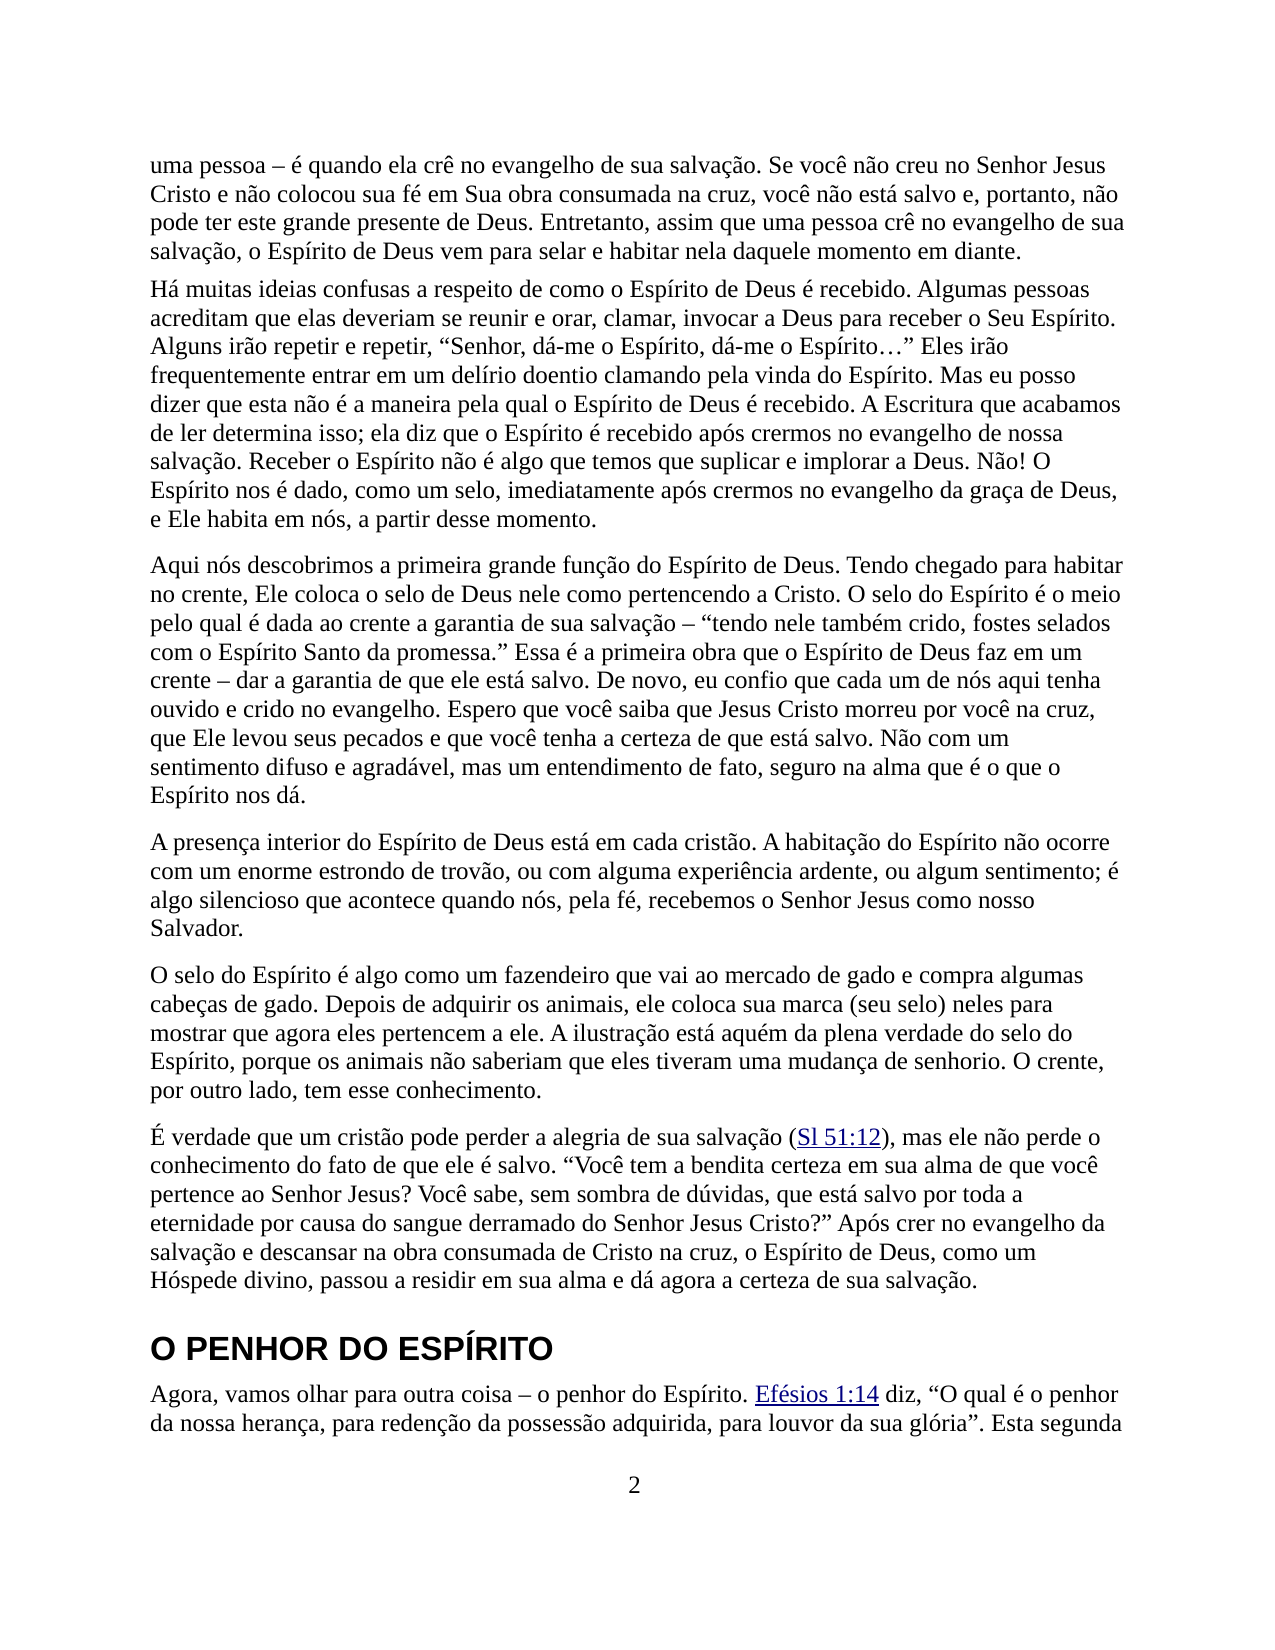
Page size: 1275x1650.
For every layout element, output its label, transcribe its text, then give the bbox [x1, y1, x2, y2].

text A presença interior do Espírito de Deus está em cada cristão. A habitação do Espírito não ocorre com um enorme estrondo de trovão, ou com alguma experiência ardente, ou algum sentimento; é algo silencioso que acontece quando nós, pela fé, recebemos o Senhor Jesus como nosso Salvador. [150, 827, 1125, 942]
text Agora, vamos olhar para outra coisa – o penhor do Espírito. Efésios 1:14 diz, “O qual é o penhor da nossa herança, para redenção da possessão adquirida, para louvor da sua glória”. Esta segunda [150, 1379, 1125, 1437]
text O selo do Espírito é algo como um fazendeiro que vai ao mercado de gado e compra algumas cabeças de gado. Depois de adquirir os animais, ele coloca sua marca (seu selo) neles para mostrar que agora eles pertencem a ele. A ilustração está aquém da plena verdade do selo do Espírito, porque os animais não saberiam que eles tiveram uma mudança de senhorio. O crente, por outro lado, tem esse conhecimento. [150, 960, 1125, 1104]
subtitle O PENHOR DO ESPÍRITO [150, 1328, 1125, 1367]
text uma pessoa – é quando ela crê no evangelho de sua salvação. Se você não creu no Senhor Jesus Cristo e não colocou sua fé em Sua obra consumada na cruz, você não está salvo e, portanto, não pode ter este grande presente de Deus. Entretanto, assim que uma pessoa crê no evangelho de sua salvação, o Espírito de Deus vem para selar e habitar nela daquele momento em diante. [150, 150, 1125, 265]
text Aqui nós descobrimos a primeira grande função do Espírito de Deus. Tendo chegado para habitar no crente, Ele coloca o selo de Deus nele como pertencendo a Cristo. O selo do Espírito é o meio pelo qual é dada ao crente a garantia de sua salvação – “tendo nele também crido, fostes selados com o Espírito Santo da promessa.” Essa é a primeira obra que o Espírito de Deus faz em um crente – dar a garantia de que ele está salvo. De novo, eu confio que cada um de nós aqui tenha ouvido e crido no evangelho. Espero que você saiba que Jesus Cristo morreu por você na cruz, que Ele levou seus pecados e que você tenha a certeza de que está salvo. Não com um sentimento difuso e agradável, mas um entendimento de fato, seguro na alma que é o que o Espírito nos dá. [150, 551, 1125, 809]
text Há muitas ideias confusas a respeito de como o Espírito de Deus é recebido. Algumas pessoas acreditam que elas deveriam se reunir e orar, clamar, invocar a Deus para receber o Seu Espírito. Alguns irão repetir e repetir, “Senhor, dá-me o Espírito, dá-me o Espírito…” Eles irão frequentemente entrar em um delírio doentio clamando pela vinda do Espírito. Mas eu posso dizer que esta não é a maneira pela qual o Espírito de Deus é recebido. A Escritura que acabamos de ler determina isso; ela diz que o Espírito é recebido após crermos no evangelho de nossa salvação. Receber o Espírito não é algo que temos que suplicar e implorar a Deus. Não! O Espírito nos é dado, como um selo, imediatamente após crermos no evangelho da graça de Deus, e Ele habita em nós, a partir desse momento. [150, 274, 1125, 533]
text É verdade que um cristão pode perder a alegria de sua salvação (Sl 51:12), mas ele não perde o conhecimento do fato de que ele é salvo. “Você tem a bendita certeza em sua alma de que você pertence ao Senhor Jesus? Você sabe, sem sombra de dúvidas, que está salvo por toda a eternidade por causa do sangue derramado do Senhor Jesus Cristo?” Após crer no evangelho da salvação e descansar na obra consumada de Cristo na cruz, o Espírito de Deus, como um Hóspede divino, passou a residir em sua alma e dá agora a certeza de sua salvação. [150, 1122, 1125, 1294]
